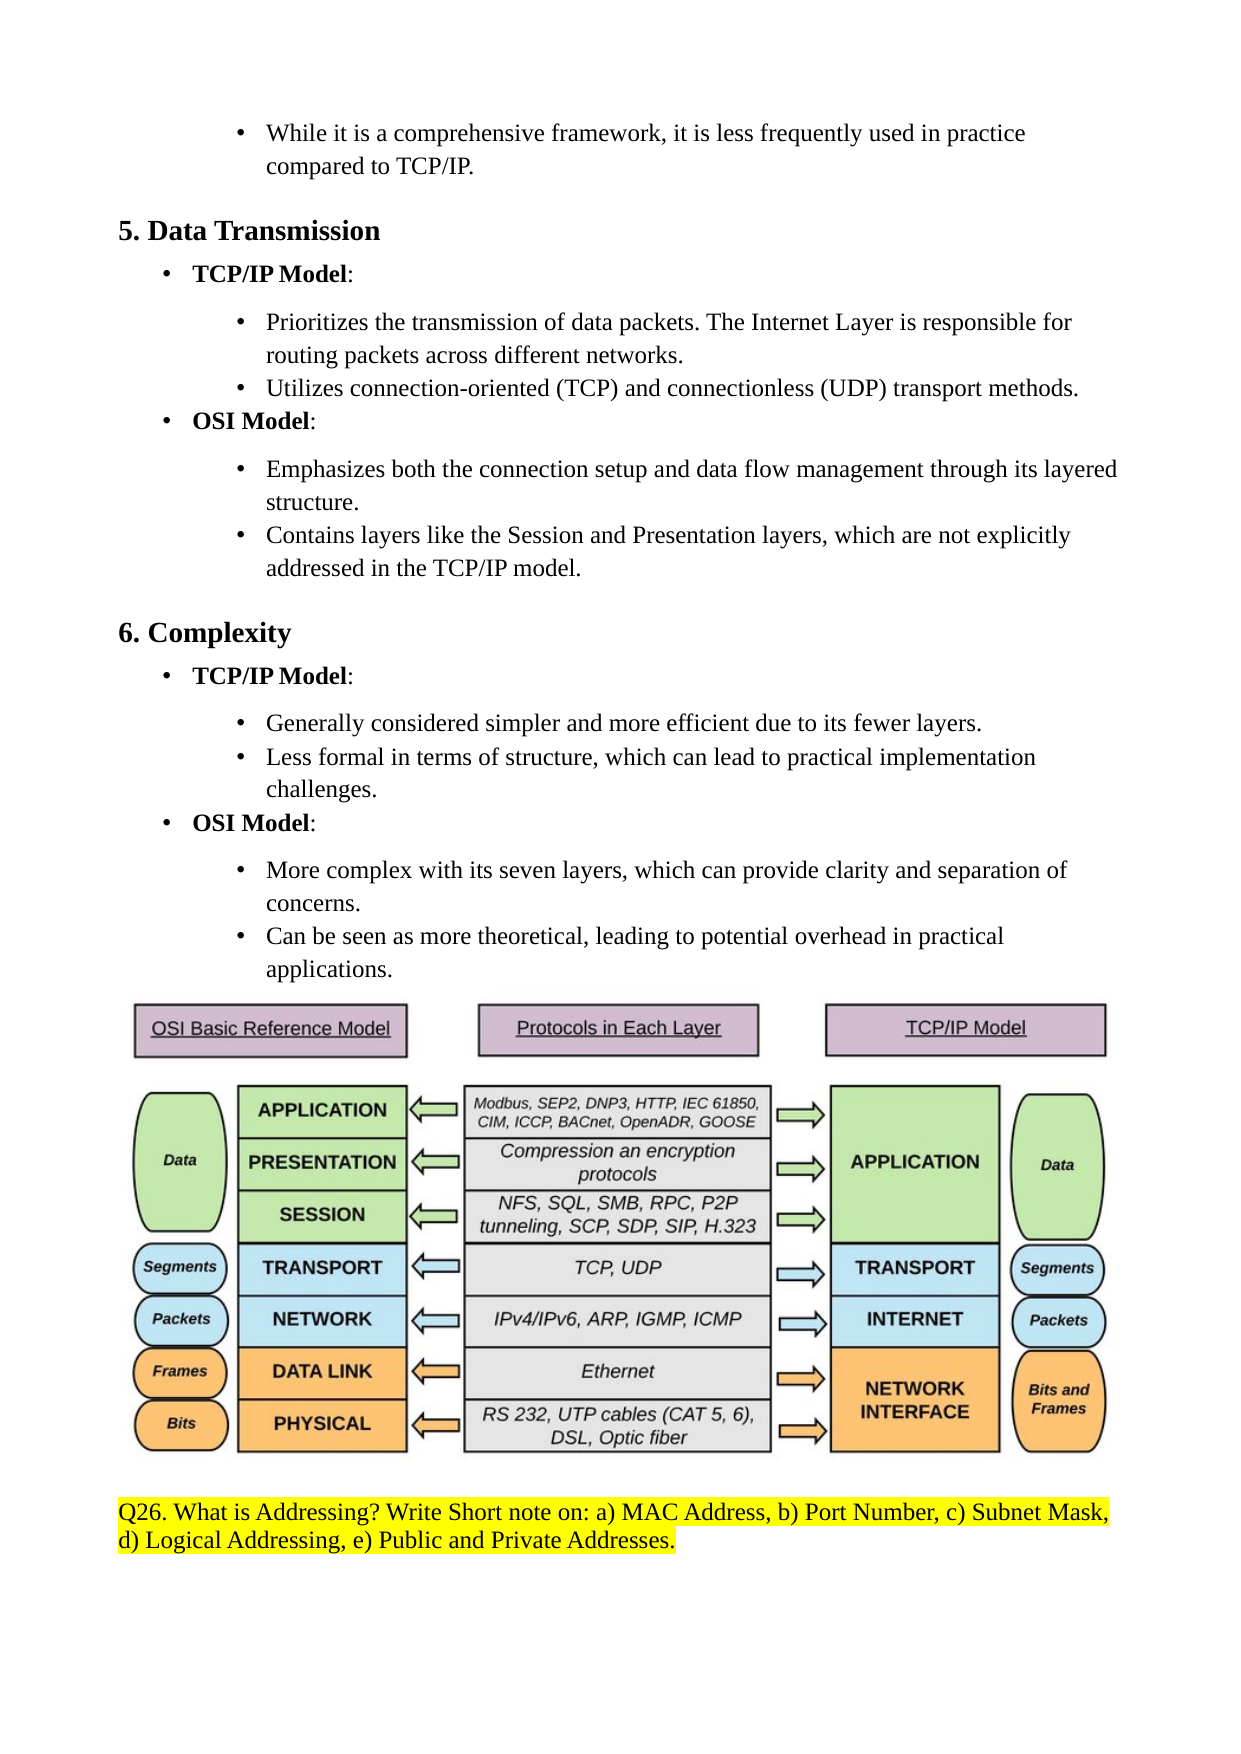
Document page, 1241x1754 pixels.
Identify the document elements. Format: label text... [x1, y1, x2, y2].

subtitle 5. Data Transmission [118, 213, 1122, 247]
list OSI Model: [162, 406, 1122, 435]
list While it is a comprehensive framework, it is less frequently used in practice compared to TCP/IP. [236, 118, 1122, 180]
list TCP/IP Model: [162, 259, 1122, 288]
text Q26. What is Addressing? Write Short note on: a) MAC Address, b) Port Number, c) Subnet Mask, [118, 1497, 1122, 1526]
list OSI Model: [162, 808, 1122, 836]
text d) Logical Addressing, e) Public and Private Addresses. [118, 1526, 1122, 1554]
list More complex with its seven layers, which can provide clarity and separation of concerns. [236, 855, 1122, 917]
picture [118, 988, 1123, 1468]
list Can be seen as more theoretical, leading to potential overhead in practical applications. [236, 921, 1122, 983]
list Contains layers like the Session and Presentation layers, which are not explicitly addressed in the TCP/IP model. [236, 520, 1122, 581]
list TCP/IP Model: [162, 661, 1122, 690]
list Emphasizes both the connection setup and data flow management through its layered structure. [236, 454, 1122, 515]
list Generally considered simpler and more efficient due to its fewer layers. [236, 708, 1122, 737]
list Less formal in terms of structure, which can lead to practical implementation challenges. [236, 742, 1122, 803]
list Utilizes connection-oriented (TCP) and connectionless (UDP) transport methods. [236, 373, 1122, 402]
list Prioritizes the transmission of data packets. The Internet Layer is responsible for routing packets across different networks. [236, 307, 1122, 369]
subtitle 6. Complexity [118, 615, 1122, 648]
